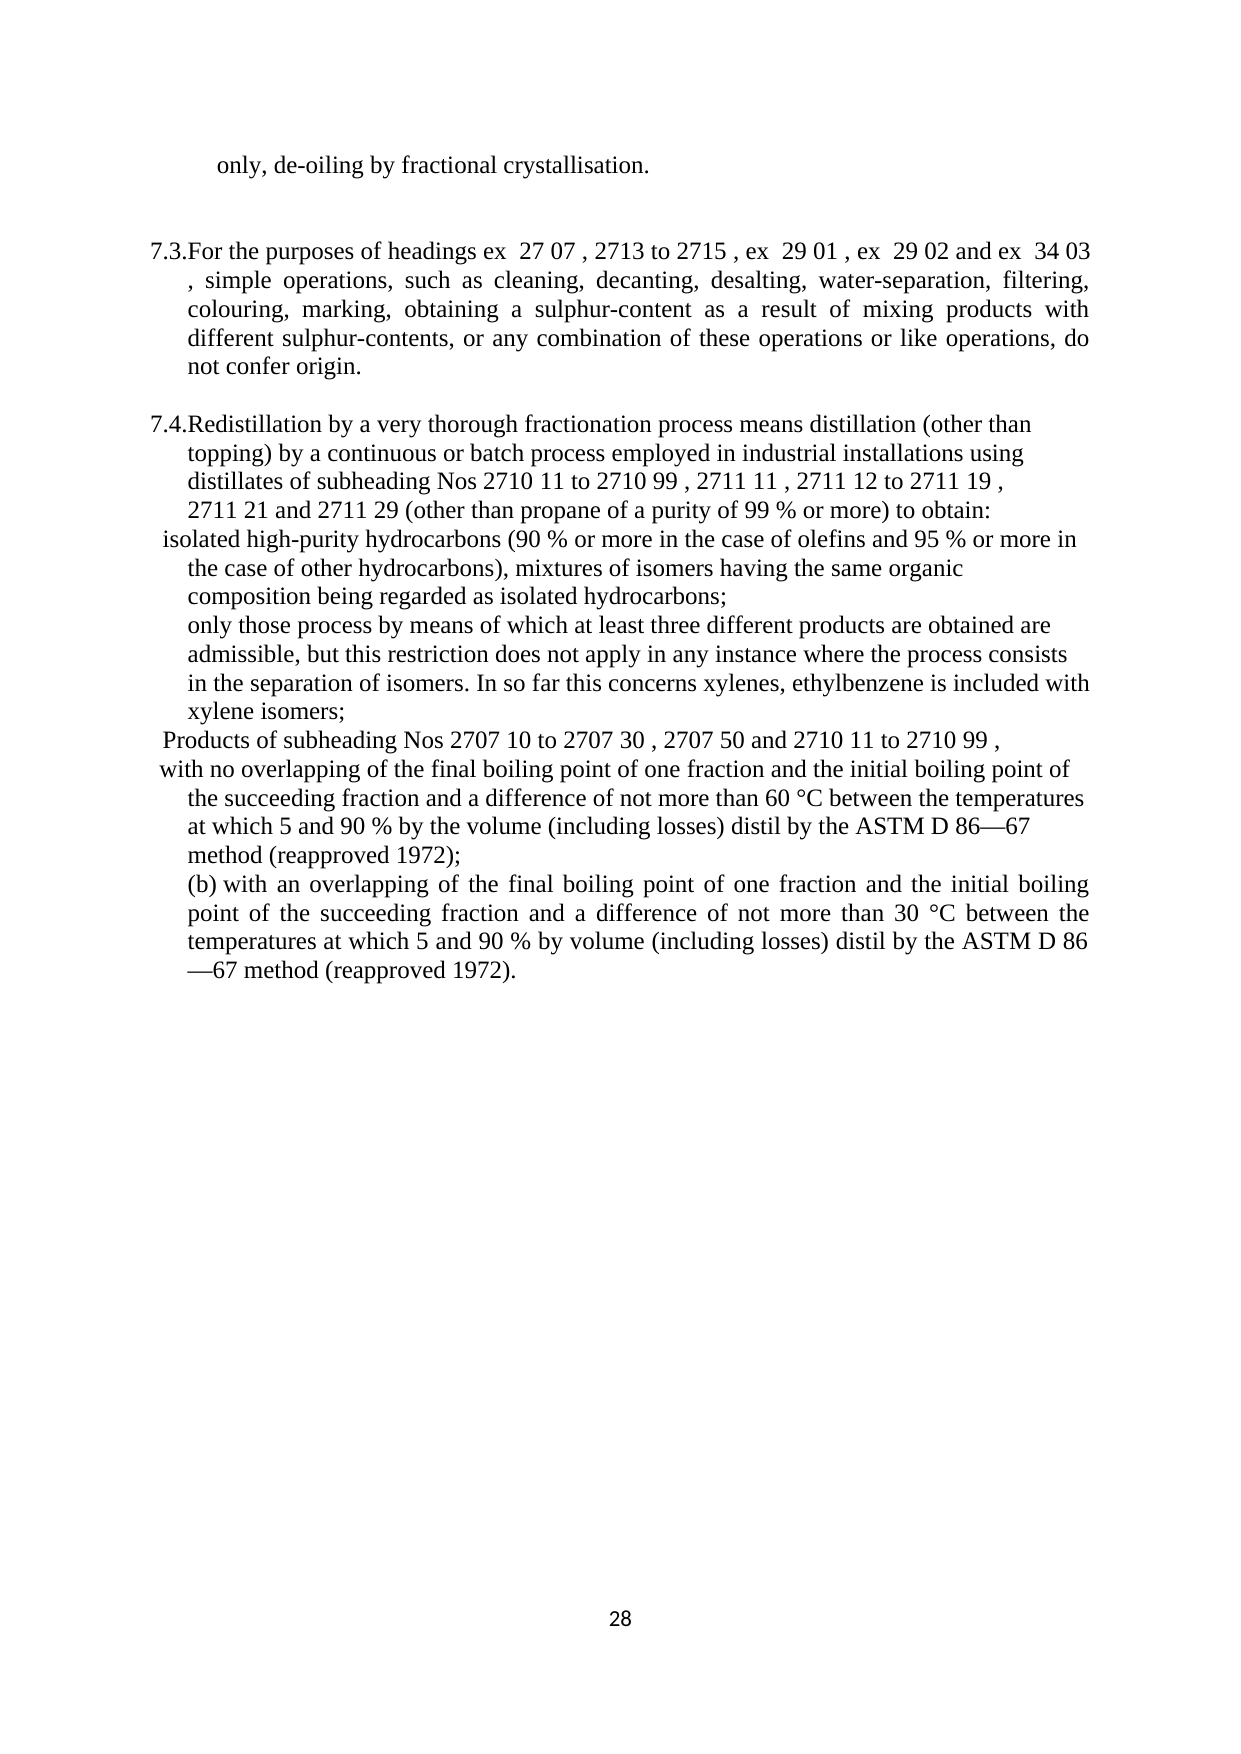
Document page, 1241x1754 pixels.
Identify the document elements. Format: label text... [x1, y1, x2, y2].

table_cell 7.4. [150, 409, 187, 1013]
table_cell 7.3. [150, 236, 187, 409]
table_cell Redistillation by a very thorough fractionation process means distillation (other than topping) by a continuous or batch process employed in industrial installations using distillates of subheading Nos 2710 11 to 2710 99 , 2711 11 , 2711 12 to 2711 19 , 2711 21 and 2711 29 (other than propane of a purity of 99 % or more) to obtain: 1. isolated high-purity hydrocarbons (90 % or more in the case of olefins and 95 % or more in the case of other hydrocarbons), mixtures of isomers having the same organic composition being regarded as isolated hydrocarbons; only those process by means of which at least three different products are obtained are admissible, but this restriction does not apply in any instance where the process consists in the separation of isomers. In so far this concerns xylenes, ethylbenzene is included with xylene isomers; 2. Products of subheading Nos 2707 10 to 2707 30 , 2707 50 and 2710 11 to 2710 99 , (a) with no overlapping of the final boiling point of one fraction and the initial boiling point of the succeeding fraction and a difference of not more than 60 °C between the temperatures at which 5 and 90 % by the volume (including losses) distil by the ASTM D 86—67 method (reapproved 1972); (b) with an overlapping of the final boiling point of one fraction and the initial boiling point of the succeeding fraction and a difference of not more than 30 °C between the temperatures at which 5 and 90 % by volume (including losses) distil by the ASTM D 86—67 method (reapproved 1972). [188, 409, 1090, 1013]
table_header only, de-oiling by fractional crystallisation. [217, 150, 1090, 236]
table_header [188, 150, 217, 236]
table_cell 7.2. [150, 150, 187, 236]
table_cell For the purposes of headings ex 27 07 , 2713 to 2715 , ex 29 01 , ex 29 02 and ex 34 03 , simple operations, such as cleaning, decanting, desalting, water-separation, filtering, colouring, marking, obtaining a sulphur-content as a result of mixing products with different sulphur-contents, or any combination of these operations or like operations, do not confer origin. [188, 236, 1090, 409]
